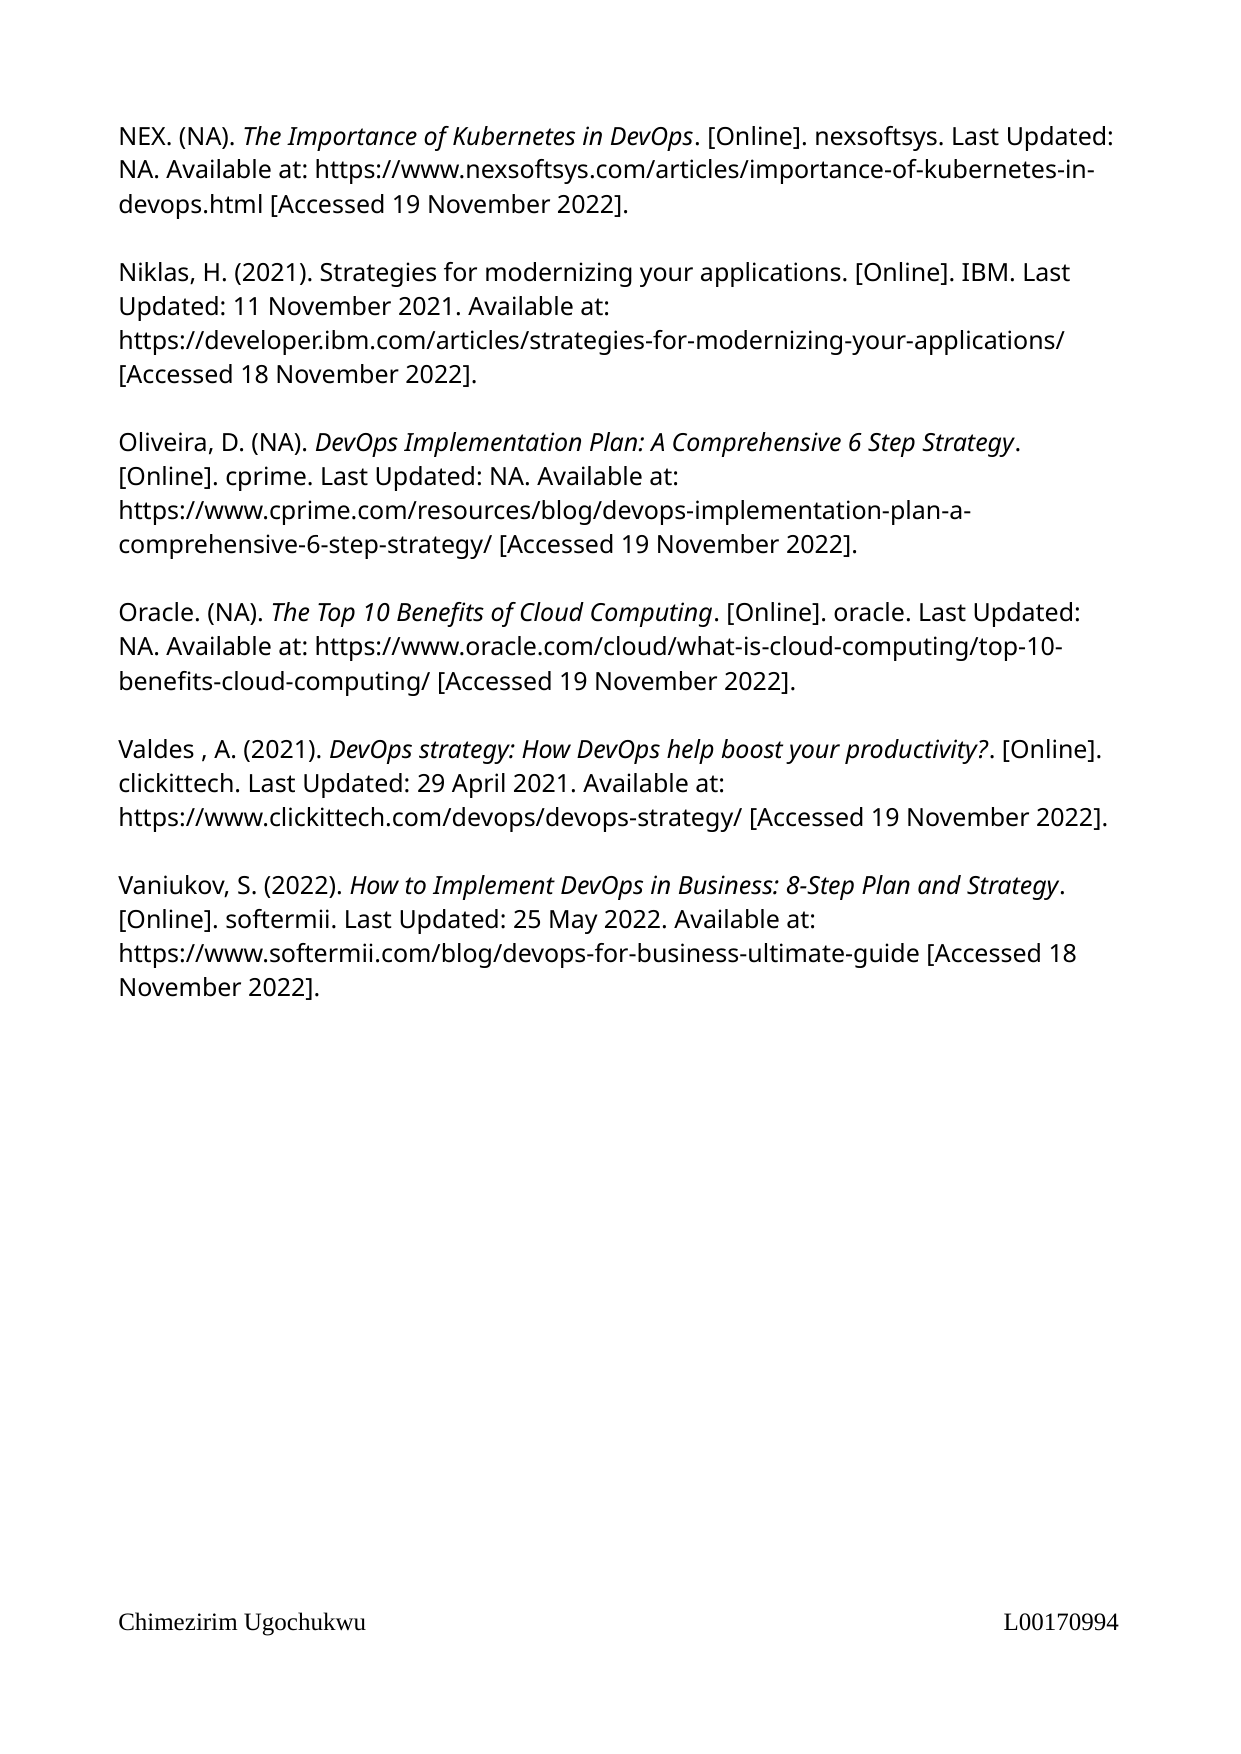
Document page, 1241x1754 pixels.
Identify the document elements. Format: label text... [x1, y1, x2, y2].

text Niklas, H. (2021). Strategies for modernizing your applications. [Online]. IBM. Last Updated: 11 November 2021. Available at: https://developer.ibm.com/articles/strategies-for-modernizing-your-applications/ [Accessed 18 November 2022]. [118, 254, 1122, 391]
text Oracle. (NA). The Top 10 Benefits of Cloud Computing. [Online]. oracle. Last Updated: NA. Available at: https://www.oracle.com/cloud/what-is-cloud-computing/top-10-benefits-cloud-computing/ [Accessed 19 November 2022]. [118, 595, 1122, 697]
text Oliveira, D. (NA). DevOps Implementation Plan: A Comprehensive 6 Step Strategy. [Online]. cprime. Last Updated: NA. Available at: https://www.cprime.com/resources/blog/devops-implementation-plan-a-comprehensive-6-step-strategy/ [Accessed 19 November 2022]. [118, 425, 1122, 561]
text Vaniukov, S. (2022). How to Implement DevOps in Business: 8-Step Plan and Strategy. [Online]. softermii. Last Updated: 25 May 2022. Available at: https://www.softermii.com/blog/devops-for-business-ultimate-guide [Accessed 18 November 2022]. [118, 867, 1122, 1004]
text NEX. (NA). The Importance of Kubernetes in DevOps. [Online]. nexsoftsys. Last Updated: NA. Available at: https://www.nexsoftsys.com/articles/importance-of-kubernetes-in-devops.html [Accessed 19 November 2022]. [118, 118, 1122, 220]
text Valdes , A. (2021). DevOps strategy: How DevOps help boost your productivity?. [Online]. clickittech. Last Updated: 29 April 2021. Available at: https://www.clickittech.com/devops/devops-strategy/ [Accessed 19 November 2022]. [118, 731, 1122, 867]
